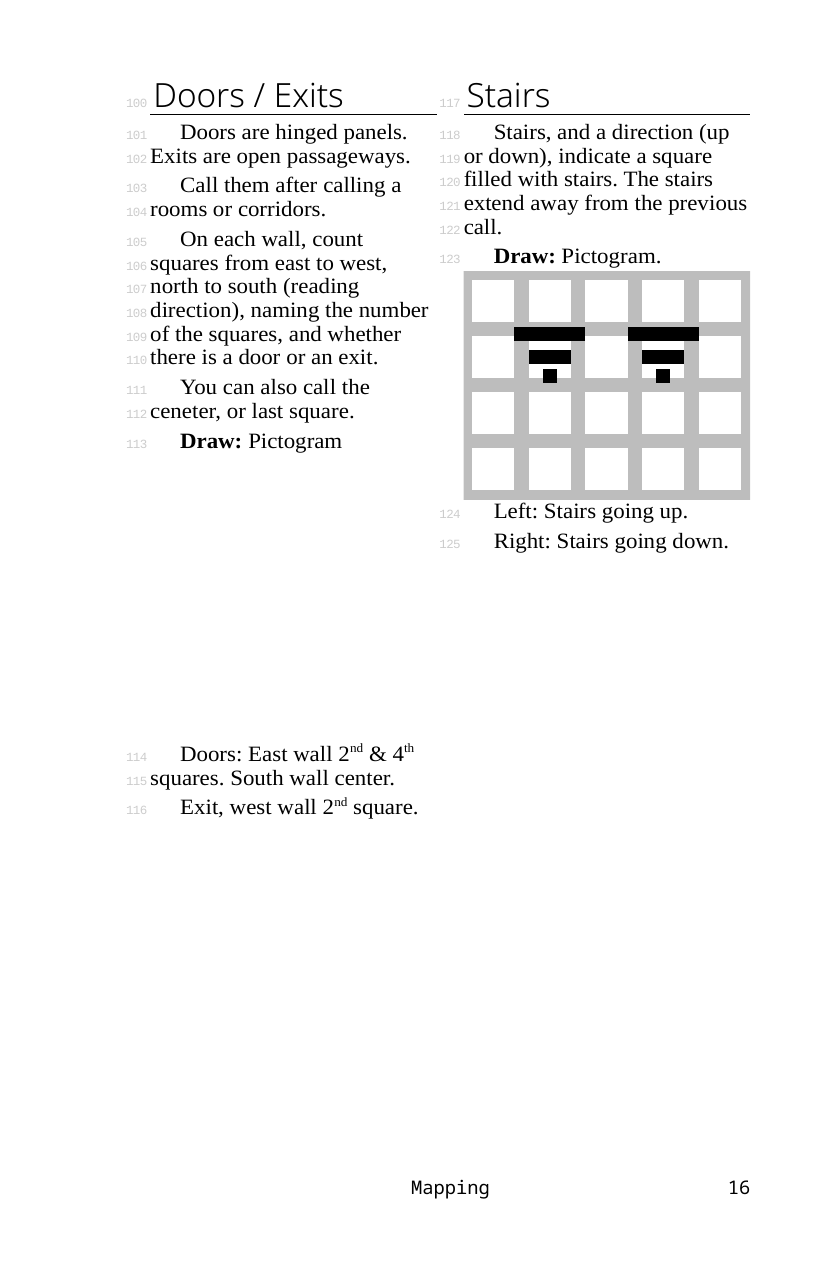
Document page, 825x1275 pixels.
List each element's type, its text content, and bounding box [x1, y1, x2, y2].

text Doors: East wall 2nd & 4th squares. South wall center. [150, 459, 437, 790]
text Exit, west wall 2nd square. [150, 796, 437, 819]
text Draw: Pictogram [150, 429, 437, 453]
text Draw: Pictogram. [463, 245, 750, 269]
text Doors are hinged panels. Exits are open passageways. [150, 120, 437, 168]
text On each wall, count squares from east to west, north to south (reading direction), naming the number of the squares, and whether there is a door or an exit. [150, 227, 437, 370]
text You can also call the ceneter, or last square. [150, 376, 437, 423]
text Left: Stairs going up. [463, 500, 750, 523]
text Stairs, and a direction (up or down), indicate a square filled with stairs. The stairs extend away from the previous call. [463, 120, 750, 239]
subtitle stairs [463, 75, 750, 114]
picture [463, 271, 750, 500]
subtitle Doors / Exits [150, 75, 437, 114]
text Right: Stairs going down. [463, 529, 750, 553]
text Call them after calling a rooms or corridors. [150, 174, 437, 221]
